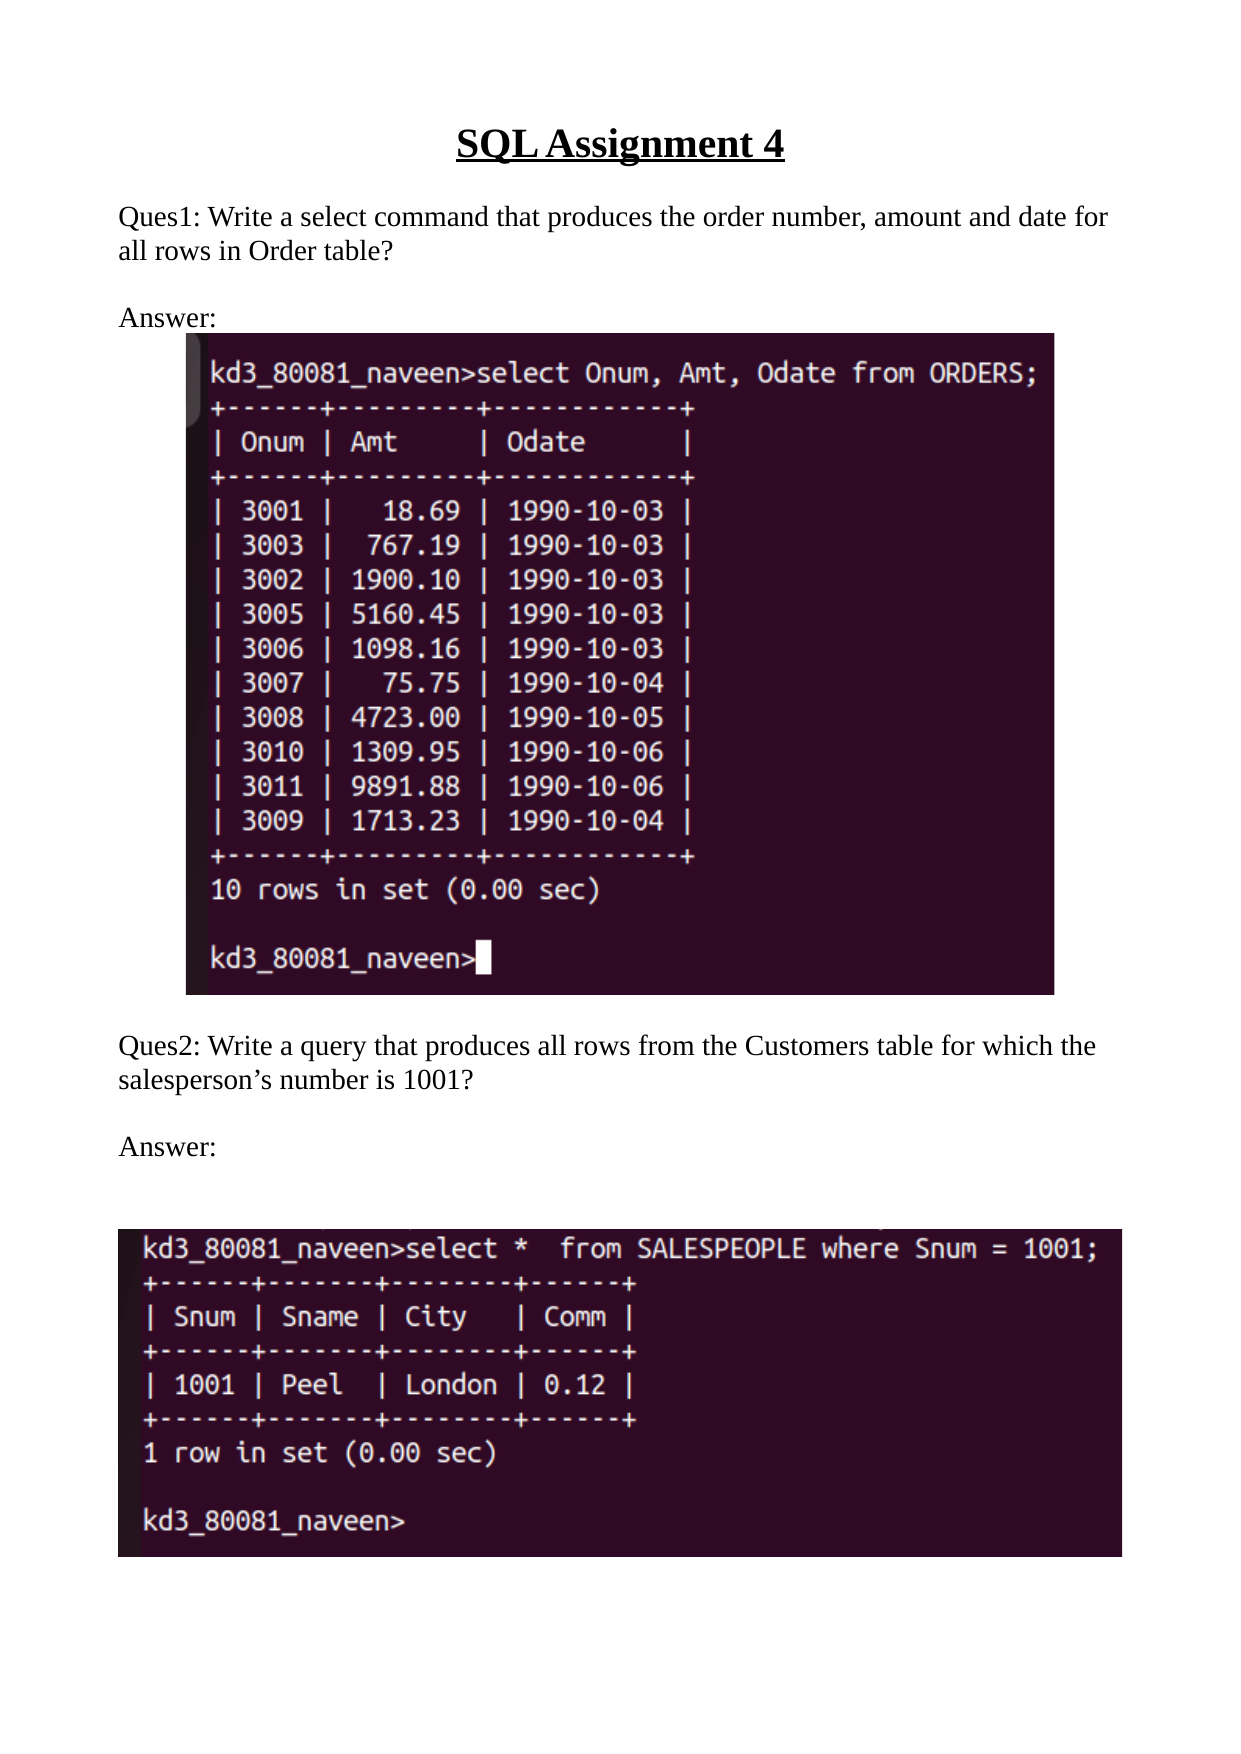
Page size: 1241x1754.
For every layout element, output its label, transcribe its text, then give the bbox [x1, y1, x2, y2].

text Answer: [118, 300, 1122, 334]
text Ques1: Write a select command that produces the order number, amount and date for all rows in Order table? [118, 199, 1122, 267]
picture [185, 333, 1055, 995]
text Answer: [118, 1129, 1122, 1162]
picture [118, 1229, 1123, 1557]
text SQL Assignment 4 [118, 118, 1122, 166]
text Ques2: Write a query that produces all rows from the Customers table for which the salesperson’s number is 1001? [118, 1028, 1122, 1095]
